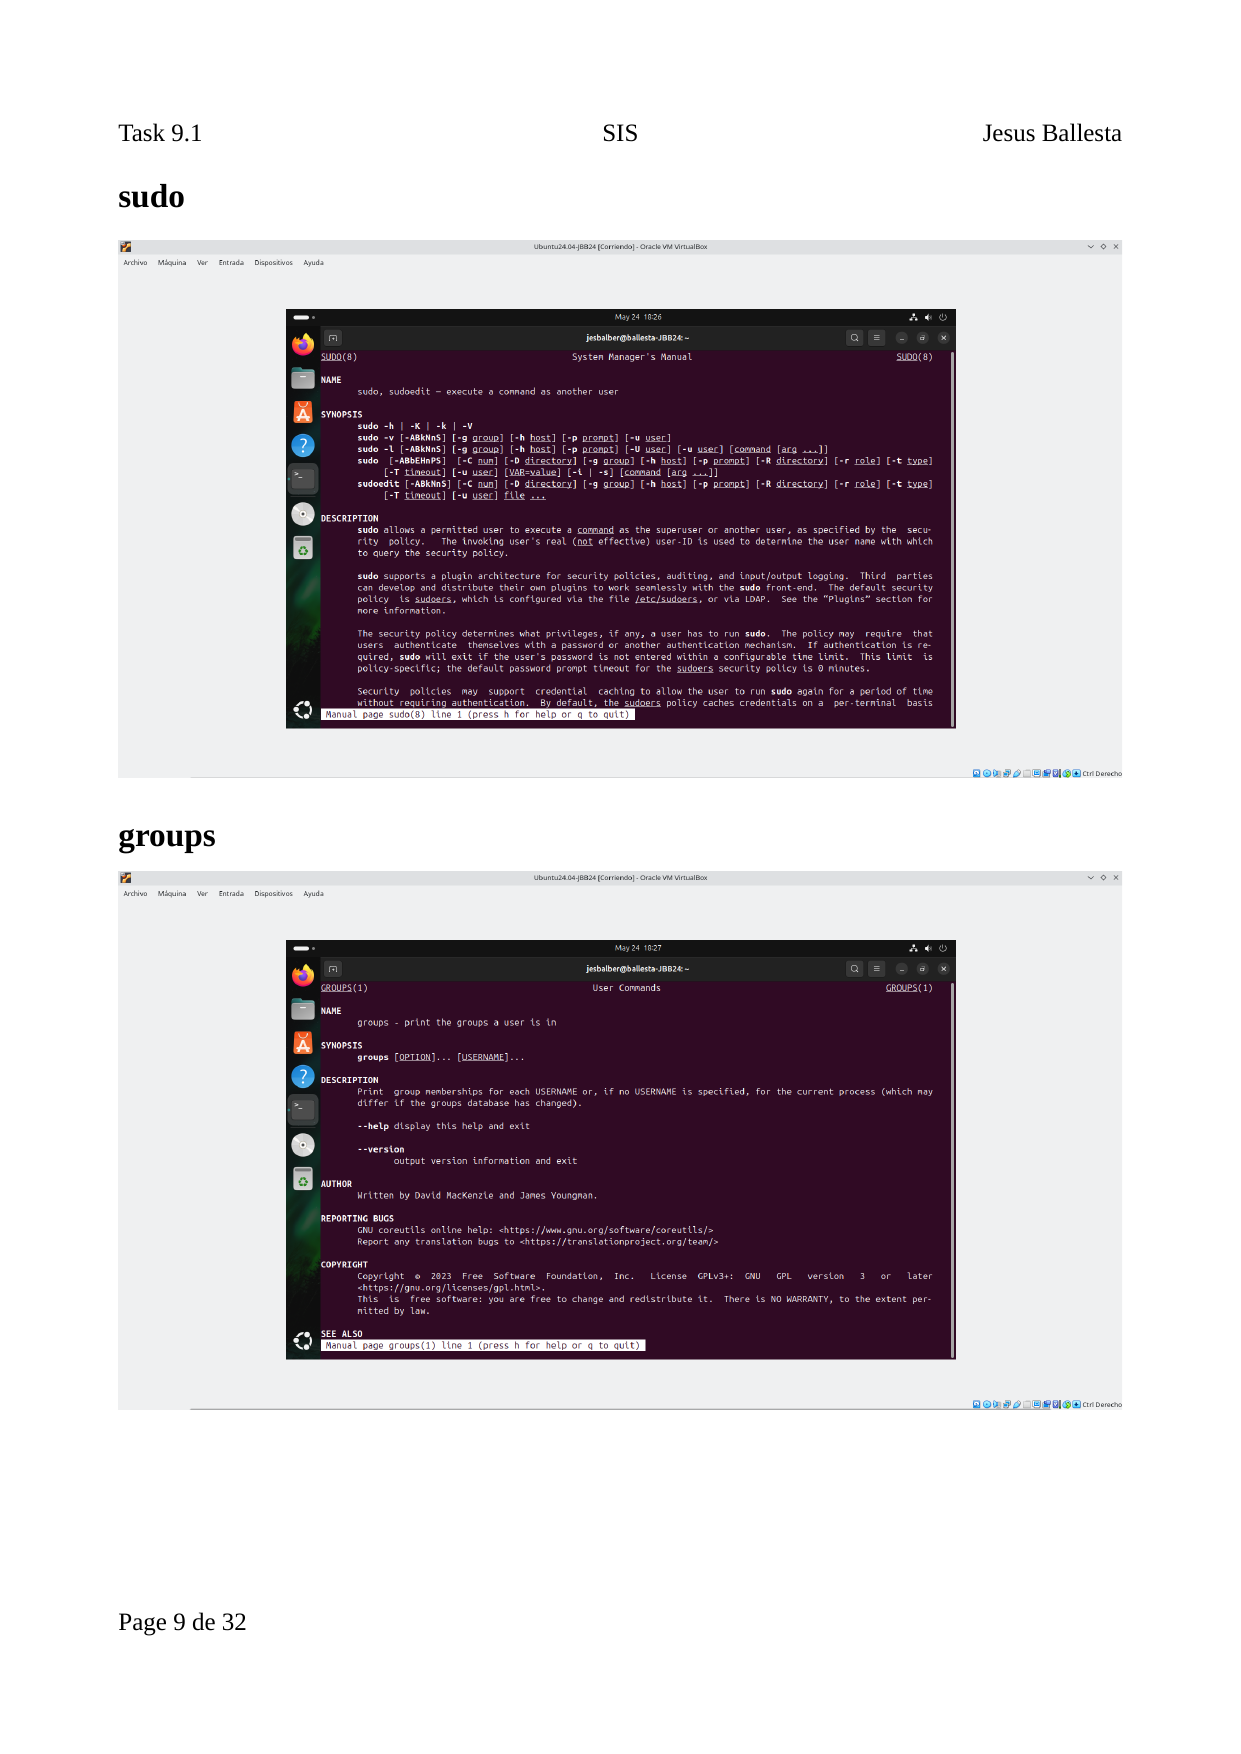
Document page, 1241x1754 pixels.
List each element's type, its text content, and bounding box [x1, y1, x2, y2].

text groups [118, 816, 1122, 854]
text sudo [118, 176, 1122, 215]
picture [118, 239, 1123, 778]
picture [118, 871, 1123, 1410]
